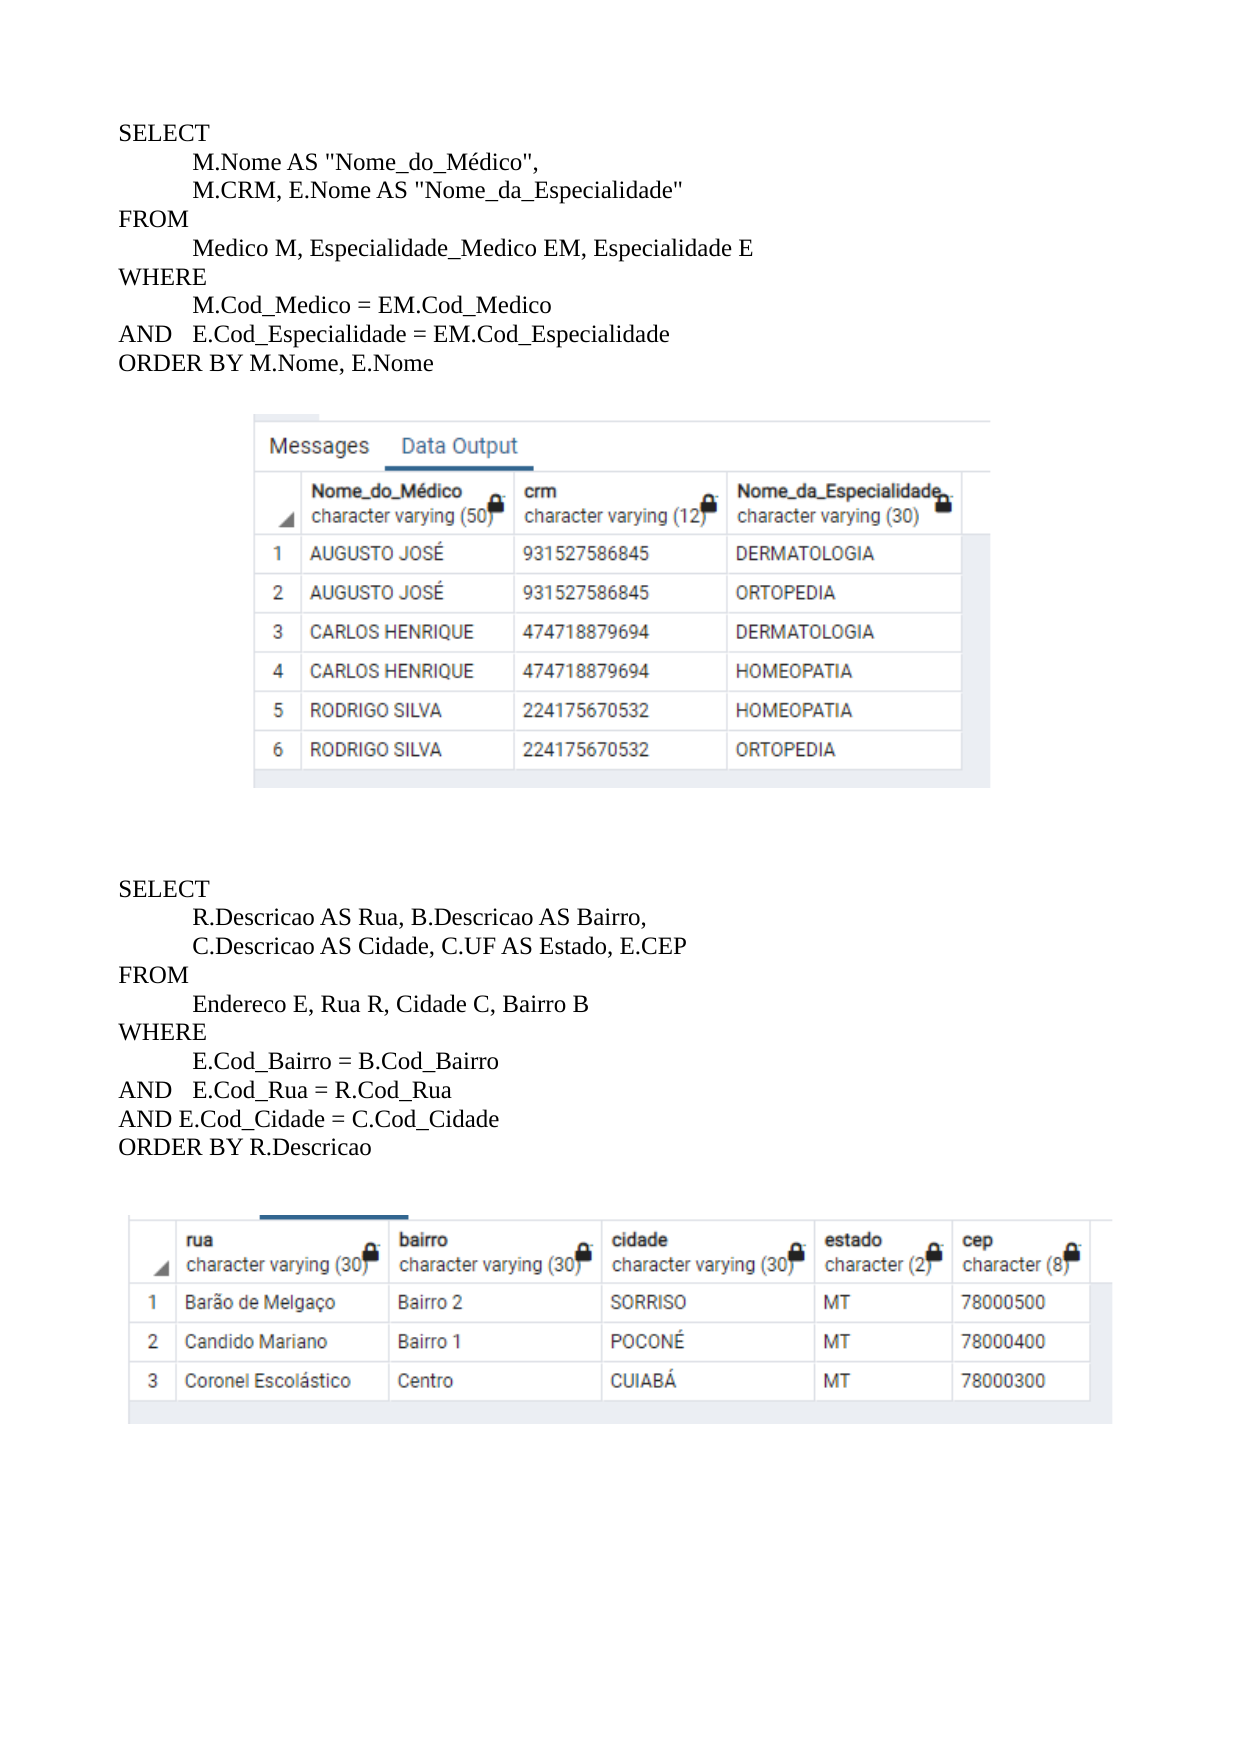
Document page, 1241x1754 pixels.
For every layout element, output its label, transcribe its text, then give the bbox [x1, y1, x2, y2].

text FROM [118, 204, 1122, 233]
text SELECT [118, 874, 1122, 902]
text C.Descricao AS Cidade, C.UF AS Estado, E.CEP [118, 931, 1122, 960]
text M.Cod_Medico = EM.Cod_Medico [118, 291, 1122, 319]
text FROM [118, 960, 1122, 989]
text AND E.Cod_Rua = R.Cod_Rua [118, 1075, 1122, 1104]
text AND E.Cod_Cidade = C.Cod_Cidade [118, 1104, 1122, 1132]
picture [127, 1215, 1113, 1424]
text M.CRM, E.Nome AS "Nome_da_Especialidade" [118, 176, 1122, 204]
text WHERE [118, 262, 1122, 291]
text ORDER BY R.Descricao [118, 1132, 1122, 1161]
text Medico M, Especialidade_Medico EM, Especialidade E [118, 233, 1122, 262]
text WHERE [118, 1017, 1122, 1046]
text Endereco E, Rua R, Cidade C, Bairro B [118, 989, 1122, 1017]
text AND E.Cod_Especialidade = EM.Cod_Especialidade [118, 319, 1122, 348]
text E.Cod_Bairro = B.Cod_Bairro [118, 1046, 1122, 1075]
text M.Nome AS "Nome_do_Médico", [118, 147, 1122, 176]
picture [249, 414, 991, 788]
text SELECT [118, 118, 1122, 147]
text R.Descricao AS Rua, B.Descricao AS Bairro, [118, 902, 1122, 931]
text ORDER BY M.Nome, E.Nome [118, 348, 1122, 377]
